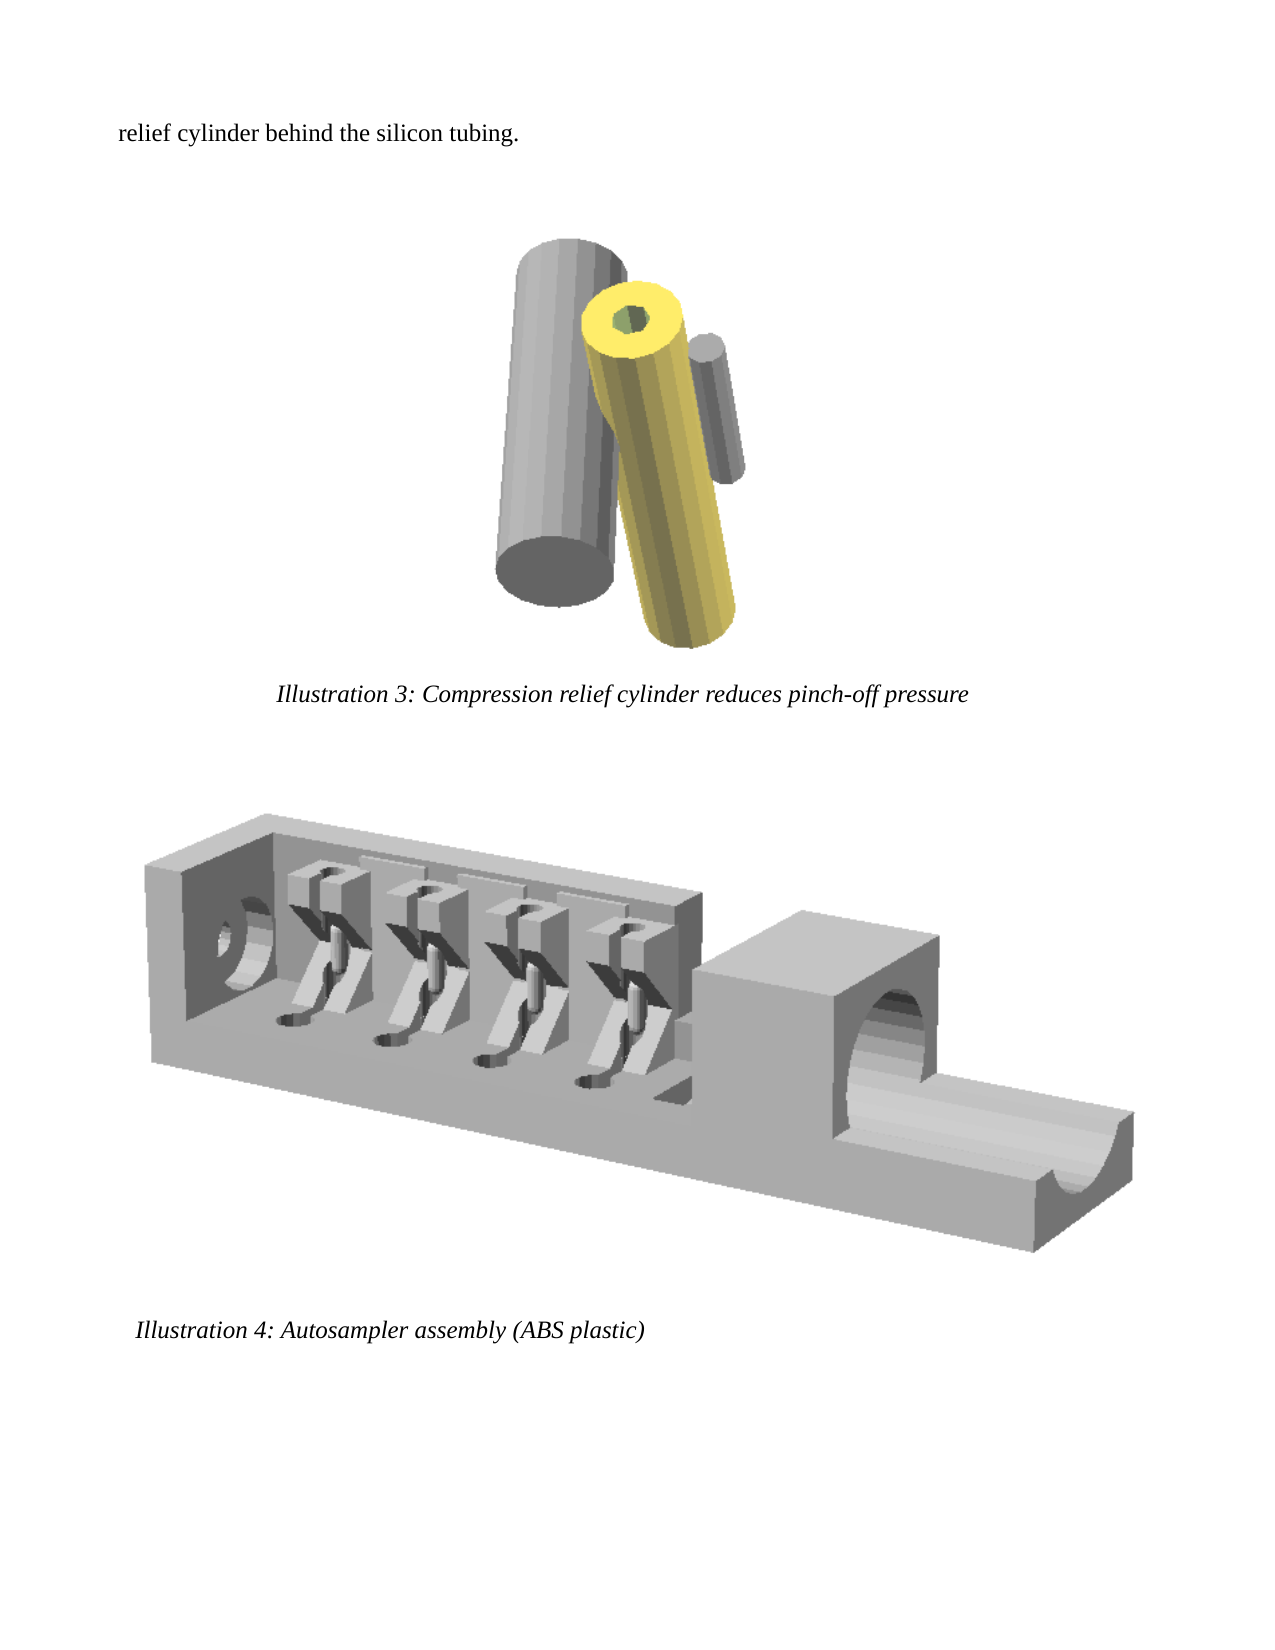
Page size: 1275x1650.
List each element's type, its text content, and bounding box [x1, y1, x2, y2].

picture [126, 783, 1166, 1316]
picture [460, 188, 815, 680]
text relief cylinder behind the silicon tubing. [118, 118, 1157, 147]
text Illustration 3: Compression relief cylinder reduces pinch-off pressure [276, 188, 999, 708]
text Illustration 4: Autosampler assembly (ABS plastic) [135, 1316, 1157, 1344]
